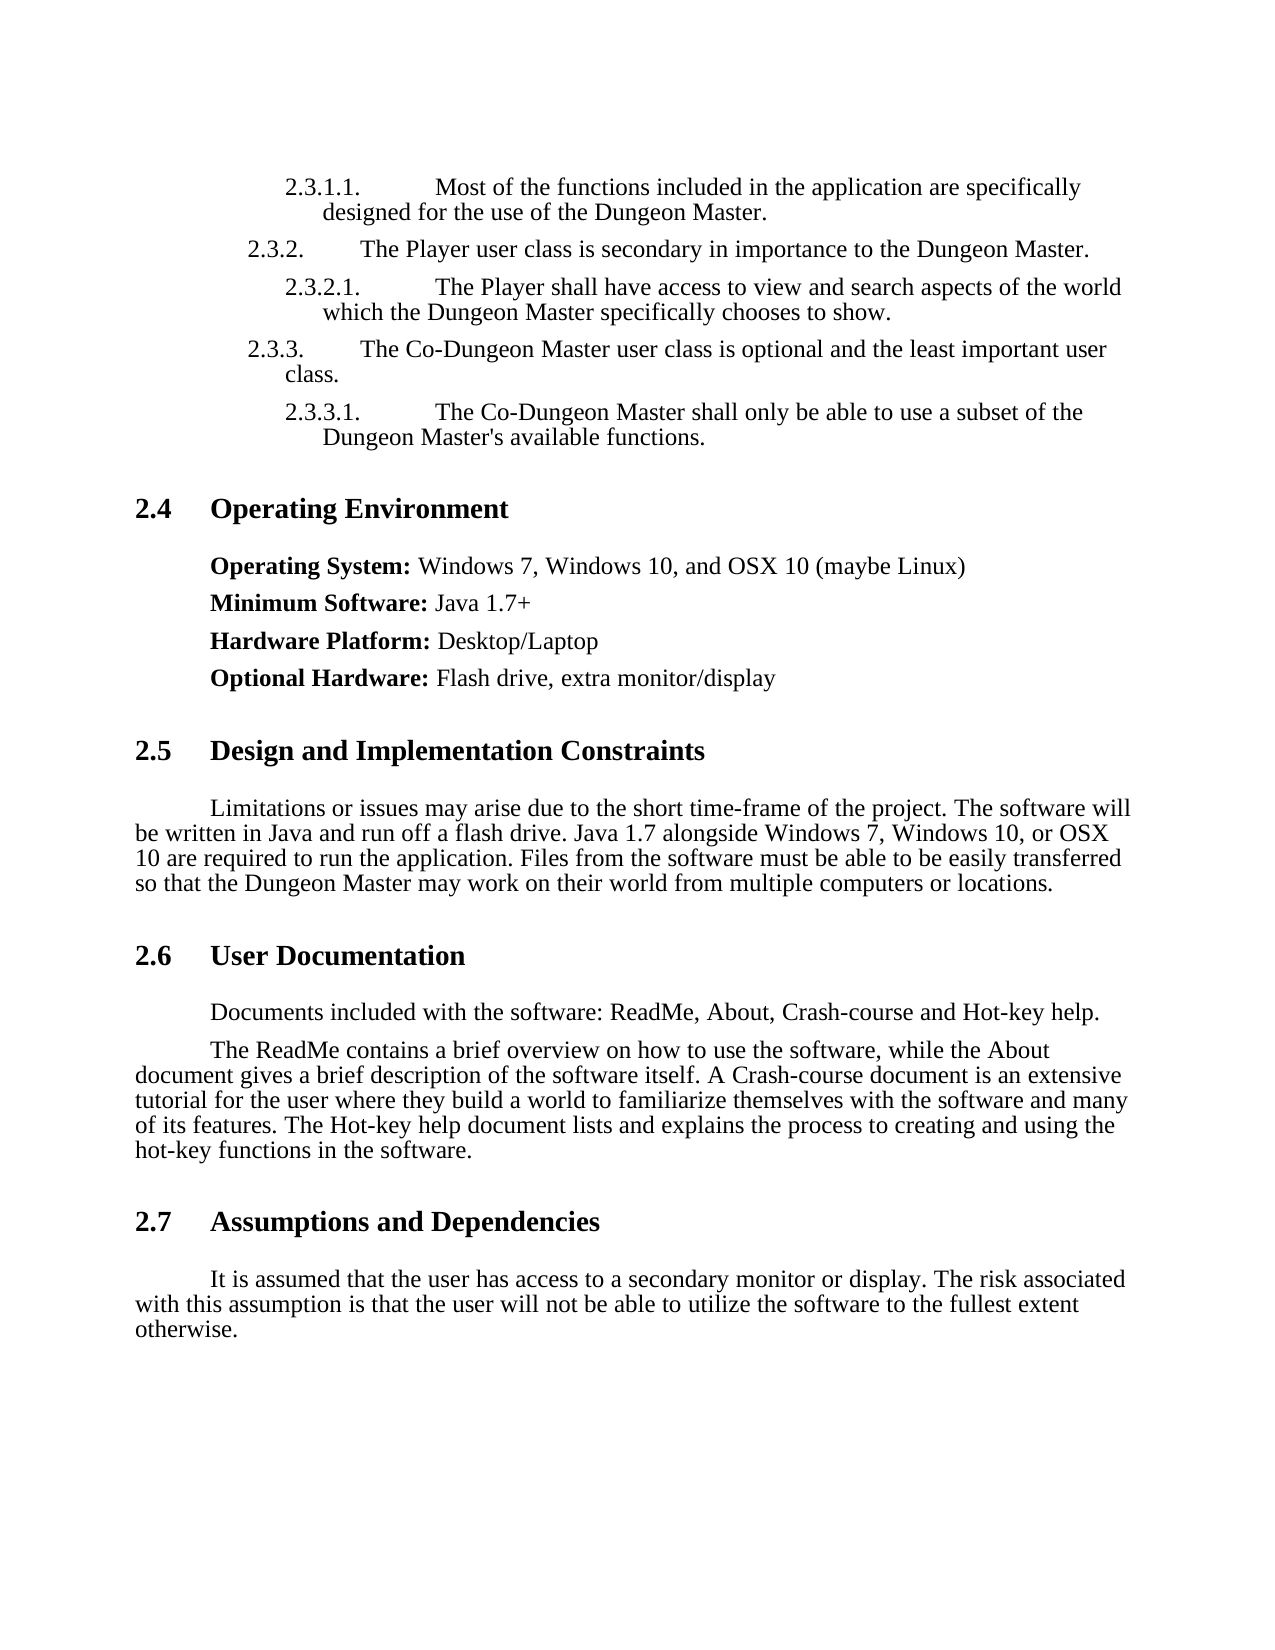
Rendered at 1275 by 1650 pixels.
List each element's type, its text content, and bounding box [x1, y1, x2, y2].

list The Player user class is secondary in importance to the Dungeon Master. [247, 237, 1140, 262]
list The Co-Dungeon Master shall only be able to use a subset of the Dungeon Master's available functions. [285, 400, 1140, 450]
text Optional Hardware: Flash drive, extra monitor/display [135, 667, 1140, 692]
text Limitations or issues may arise due to the short time-frame of the project. The software will be written in Java and run off a flash drive. Java 1.7 alongside Windows 7, Windows 10, or OSX 10 are required to run the application. Files from the software must be able to be easily transferred so that the Dungeon Master may work on their world from multiple computers or locations. [135, 796, 1140, 896]
subtitle Operating Environment [135, 492, 1140, 525]
list The Player shall have access to view and search aspects of the world which the Dungeon Master specifically chooses to show. [285, 275, 1140, 325]
text It is assumed that the user has access to a secondary monitor or display. The risk associated with this assumption is that the user will not be able to utilize the software to the fullest extent otherwise. [135, 1267, 1140, 1342]
subtitle User Documentation [135, 938, 1140, 971]
text Operating System: Windows 7, Windows 10, and OSX 10 (maybe Linux) [135, 554, 1140, 579]
list Most of the functions included in the application are specifically designed for the use of the Dungeon Master. [285, 175, 1140, 225]
list The Co-Dungeon Master user class is optional and the least important user class. [247, 337, 1140, 387]
text The ReadMe contains a brief overview on how to use the software, while the About document gives a brief description of the software itself. A Crash-course document is an extensive tutorial for the user where they build a world to familiarize themselves with the software and many of its features. The Hot-key help document lists and explains the process to creating and using the hot-key functions in the software. [135, 1038, 1140, 1163]
text Hardware Platform: Desktop/Laptop [135, 629, 1140, 654]
text Minimum Software: Java 1.7+ [135, 592, 1140, 617]
subtitle Design and Implementation Constraints [135, 733, 1140, 767]
text Documents included with the software: ReadMe, About, Crash-course and Hot-key help. [135, 1001, 1140, 1026]
subtitle Assumptions and Dependencies [135, 1205, 1140, 1238]
